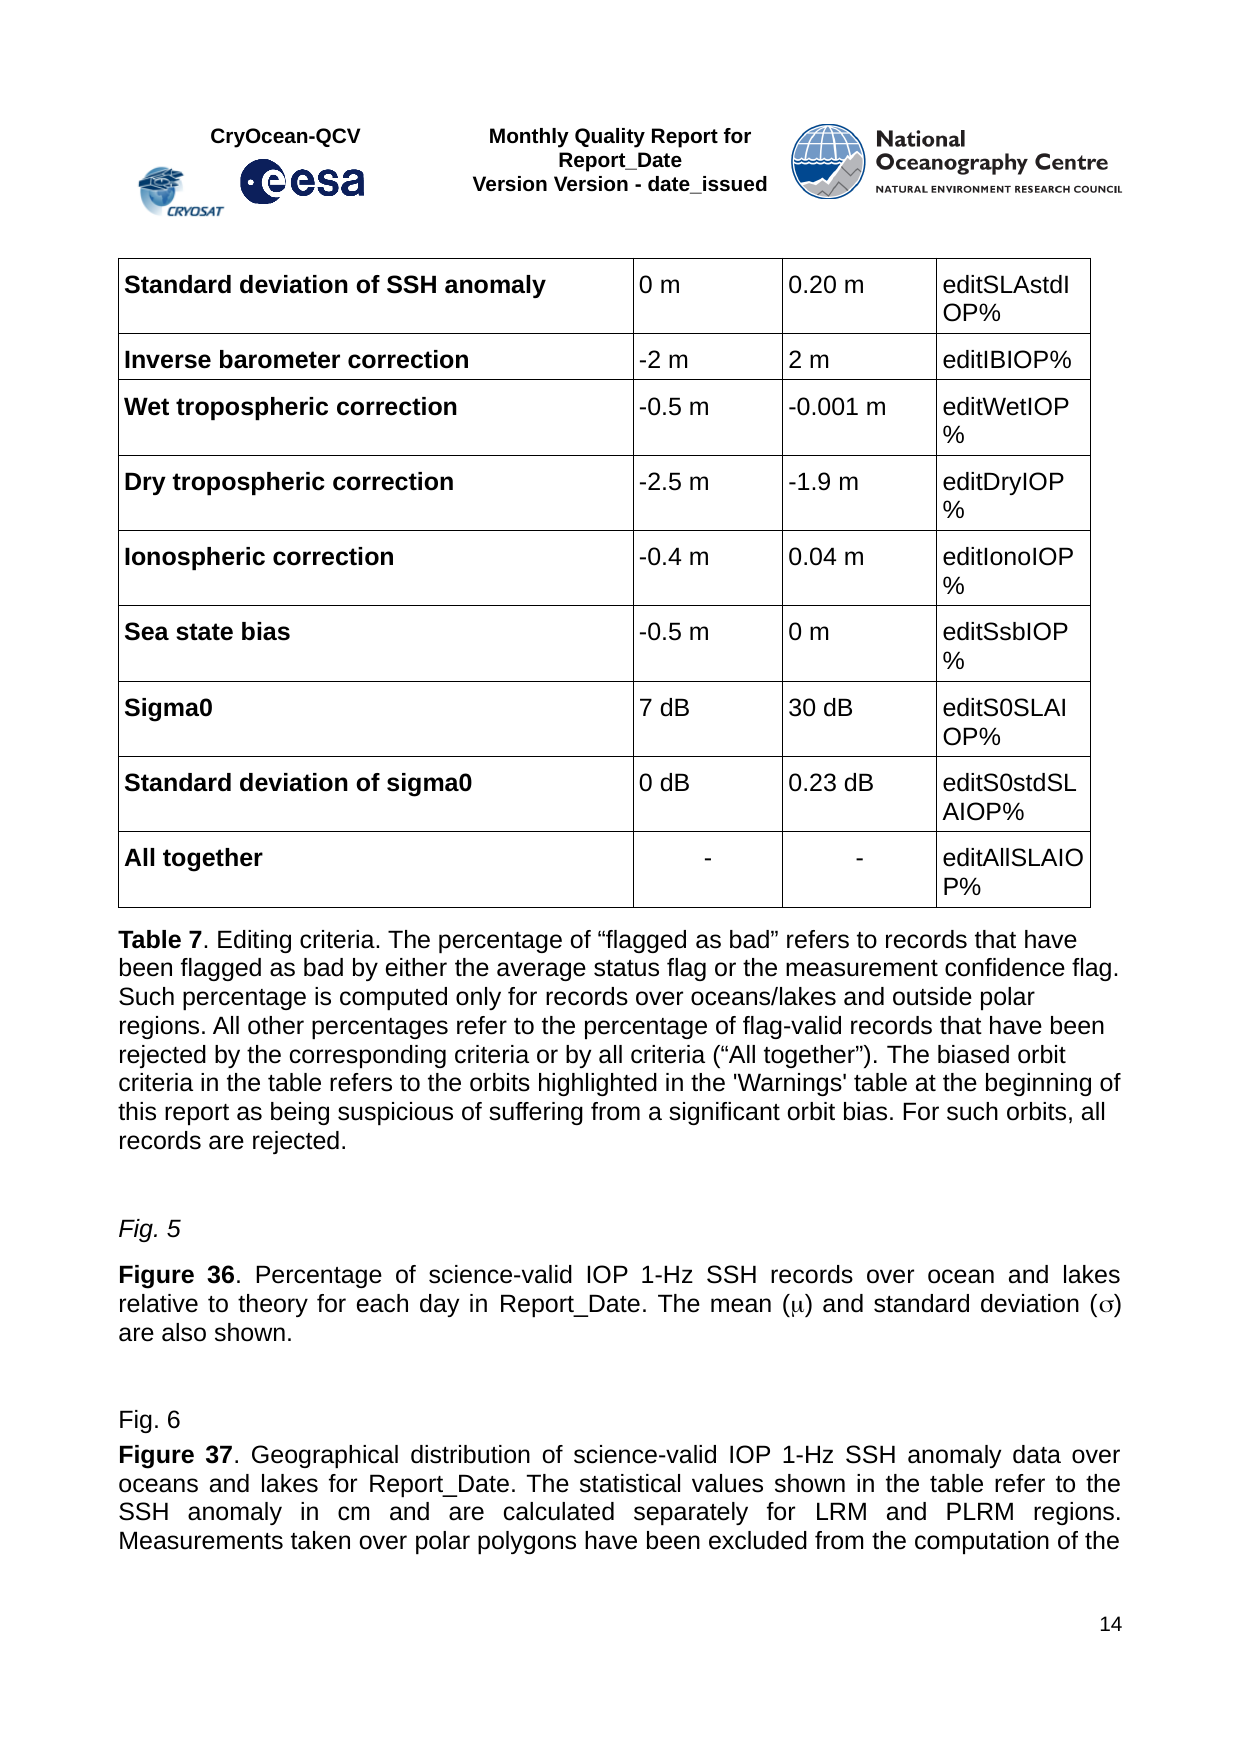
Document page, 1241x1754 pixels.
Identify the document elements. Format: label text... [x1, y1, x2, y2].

text Fig. 6 [118, 1405, 1122, 1434]
table_cell 0 m [634, 259, 782, 333]
table_cell -2.5 m [634, 456, 782, 530]
table_cell editIBIOP% [937, 334, 1090, 379]
table_cell Dry tropospheric correction [119, 456, 633, 530]
table_cell Wet tropospheric correction [119, 380, 633, 455]
table_cell All together [119, 832, 633, 907]
table_cell -0.5 m [634, 606, 782, 681]
table_cell Standard deviation of SSH anomaly [119, 259, 633, 333]
table_cell 0.20 m [783, 259, 936, 333]
text Figure 37. Geographical distribution of science-valid IOP 1-Hz SSH anomaly data over oceans and lakes for Report_Date. The statistical values shown in the table refer to the SSH anomaly in cm and are calculated separately for LRM and PLRM regions. Measurements taken over polar polygons have been excluded from the computation of the [118, 1440, 1122, 1555]
table_cell - [634, 832, 782, 907]
table_cell Sea state bias [119, 606, 633, 681]
table_cell 30 dB [783, 682, 936, 756]
table_cell editDryIOP% [937, 456, 1090, 530]
table_cell -0.001 m [783, 380, 936, 455]
table_cell editS0SLAIOP% [937, 682, 1090, 756]
table_cell editSsbIOP% [937, 606, 1090, 681]
table_cell -0.5 m [634, 380, 782, 455]
table_cell editS0stdSLAIOP% [937, 757, 1090, 831]
table_cell -2 m [634, 334, 782, 379]
table_cell 2 m [783, 334, 936, 379]
table_cell editSLAstdIOP% [937, 259, 1090, 333]
table_cell -0.4 m [634, 531, 782, 605]
table_cell Sigma0 [119, 682, 633, 756]
table_cell 0.23 dB [783, 757, 936, 831]
table_cell Inverse barometer correction [119, 334, 633, 379]
text Fig. 5 [118, 1213, 1122, 1242]
text Figure 36. Percentage of science-valid IOP 1-Hz SSH records over ocean and lakes relative to theory for each day in Report_Date. The mean (μ) and standard deviation (σ) are also shown. [118, 1260, 1122, 1346]
table_cell editWetIOP% [937, 380, 1090, 455]
picture [118, 159, 364, 224]
table_cell 0.04 m [783, 531, 936, 605]
table_cell Standard deviation of sigma0 [119, 757, 633, 831]
text Table 7. Editing criteria. The percentage of “flagged as bad” refers to records that have been flagged as bad by either the average status flag or the measurement confidence flag. Such percentage is computed only for records over oceans/lakes and outside polar regions. All other percentages refer to the percentage of flag-valid records that have been rejected by the corresponding criteria or by all criteria (“All together”). The biased orbit criteria in the table refers to the orbits highlighted in the 'Warnings' table at the beginning of this report as being suspicious of suffering from a significant orbit bias. For such orbits, all records are rejected. [118, 925, 1122, 1155]
table_cell 0 dB [634, 757, 782, 831]
table_cell editIonoIOP% [937, 531, 1090, 605]
table_cell 7 dB [634, 682, 782, 756]
table_cell -1.9 m [783, 456, 936, 530]
table_cell Ionospheric correction [119, 531, 633, 605]
table_cell 0 m [783, 606, 936, 681]
table_cell - [783, 832, 936, 907]
table_cell editAllSLAIOP% [937, 832, 1090, 907]
